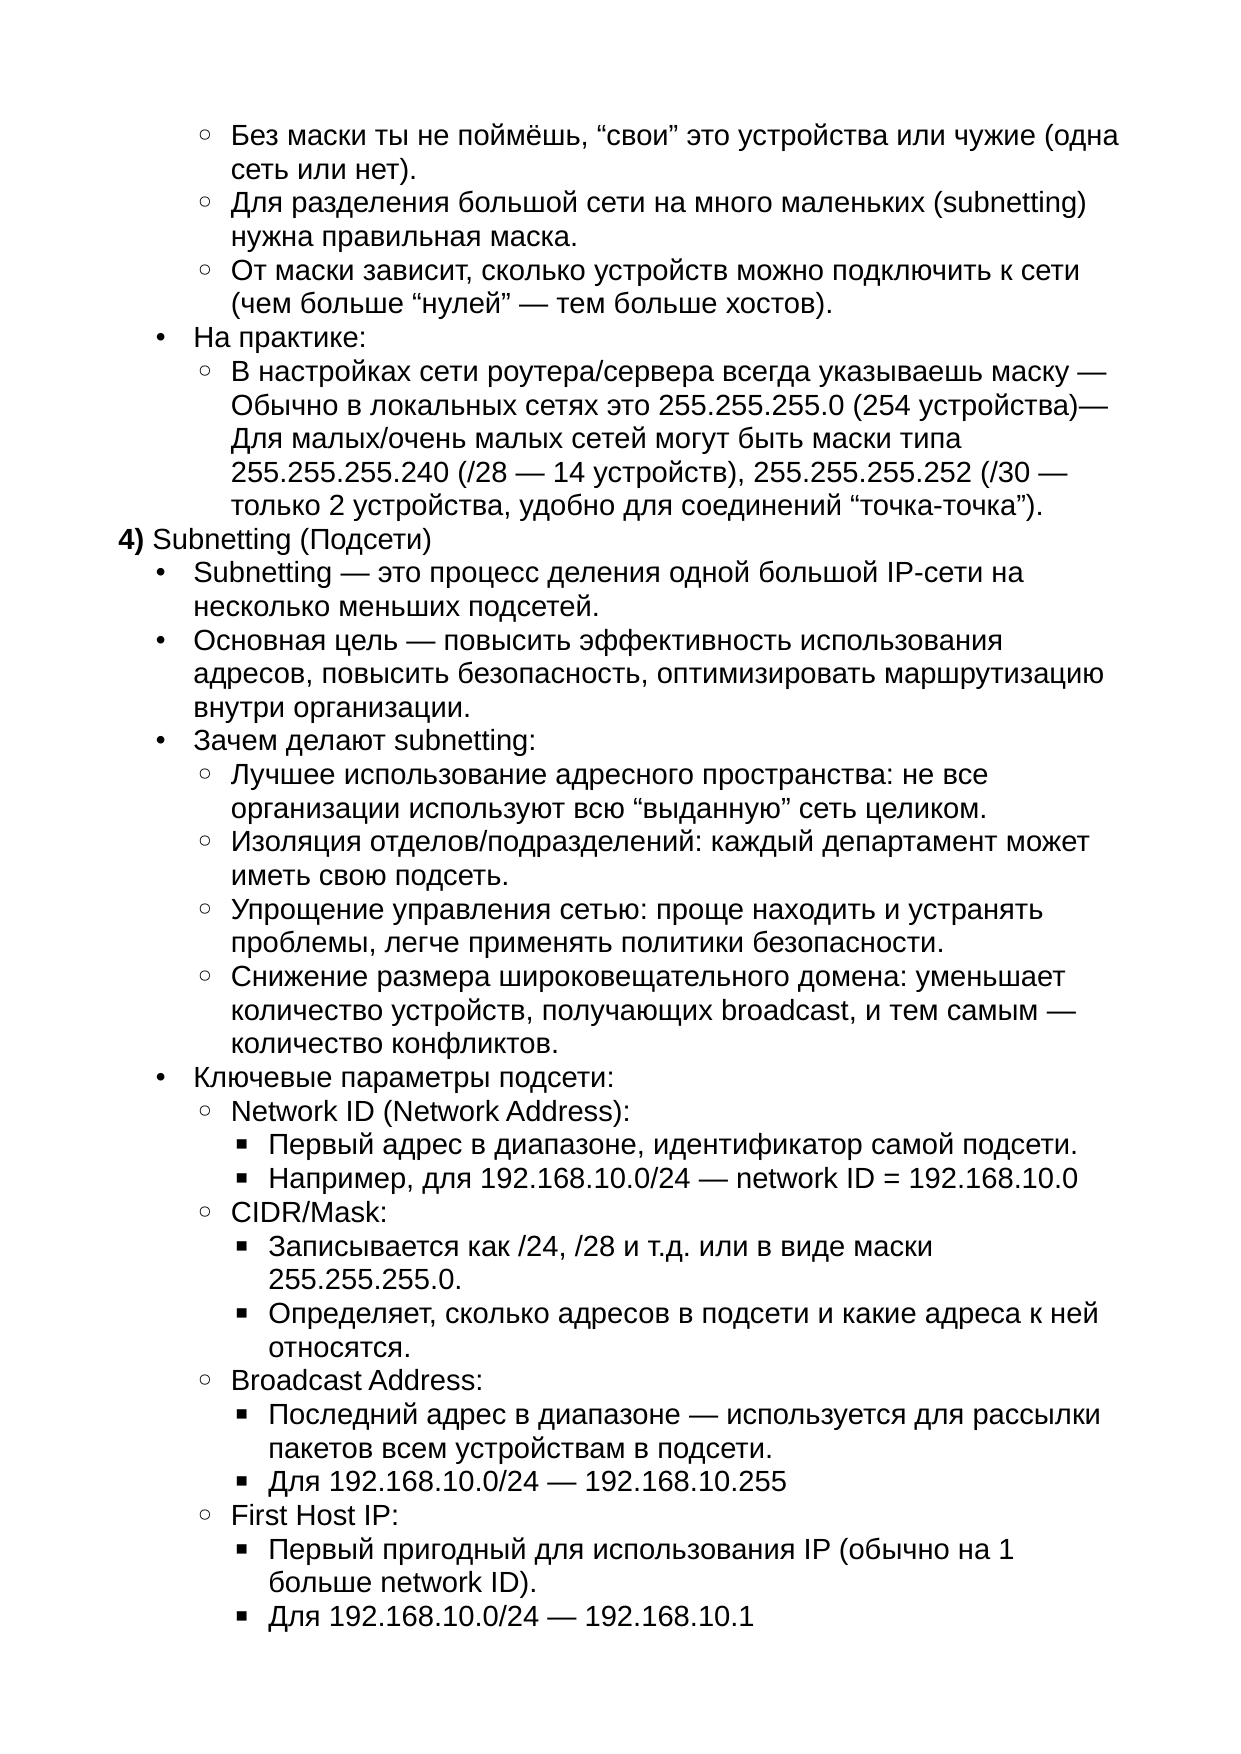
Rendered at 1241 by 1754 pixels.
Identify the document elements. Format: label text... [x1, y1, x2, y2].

list Снижение размера широковещательного домена: уменьшает количество устройств, получающих broadcast, и тем самым — количество конфликтов. [193, 959, 1122, 1060]
list CIDR/Mask: [193, 1195, 1122, 1228]
list В настройках сети роутера/сервера всегда указываешь маску — Обычно в локальных сетях это 255.255.255.0 (254 устройства)— Для малых/очень малых сетей могут быть маски типа 255.255.255.240 (/28 — 14 устройств), 255.255.255.252 (/30 — только 2 устройства, удобно для соединений “точка-точка”). [193, 354, 1122, 522]
list Первый адрес в диапазоне, идентификатор самой подсети. [231, 1127, 1122, 1161]
list От маски зависит, сколько устройств можно подключить к сети (чем больше “нулей” — тем больше хостов). [193, 253, 1122, 320]
list На практике: [156, 320, 1122, 354]
list Для разделения большой сети на много маленьких (subnetting) нужна правильная маска. [193, 185, 1122, 253]
list Для 192.168.10.0/24 — 192.168.10.1 [231, 1599, 1122, 1633]
list Определяет, сколько адресов в подсети и какие адреса к ней относятся. [231, 1296, 1122, 1363]
list Для 192.168.10.0/24 — 192.168.10.255 [231, 1464, 1122, 1498]
list Subnetting — это процесс деления одной большой IP-сети на несколько меньших подсетей. [156, 555, 1122, 622]
text 4) Subnetting (Подсети) [118, 522, 1122, 555]
list Ключевые параметры подсети: [156, 1060, 1122, 1093]
list First Host IP: [193, 1498, 1122, 1532]
list Первый пригодный для использования IP (обычно на 1 больше network ID). [231, 1532, 1122, 1599]
list Изоляция отделов/подразделений: каждый департамент может иметь свою подсеть. [193, 824, 1122, 892]
list Записывается как /24, /28 и т.д. или в виде маски 255.255.255.0. [231, 1228, 1122, 1296]
list Например, для 192.168.10.0/24 — network ID = 192.168.10.0 [231, 1161, 1122, 1195]
list Broadcast Address: [193, 1363, 1122, 1397]
list Упрощение управления сетью: проще находить и устранять проблемы, легче применять политики безопасности. [193, 892, 1122, 959]
list Основная цель — повысить эффективность использования адресов, повысить безопасность, оптимизировать маршрутизацию внутри организации. [156, 622, 1122, 723]
list Network ID (Network Address): [193, 1093, 1122, 1127]
list Без маски ты не поймёшь, “свои” это устройства или чужие (одна сеть или нет). [193, 118, 1122, 185]
list Последний адрес в диапазоне — используется для рассылки пакетов всем устройствам в подсети. [231, 1397, 1122, 1464]
list Лучшее использование адресного пространства: не все организации используют всю “выданную” сеть целиком. [193, 757, 1122, 824]
list Зачем делают subnetting: [156, 723, 1122, 757]
